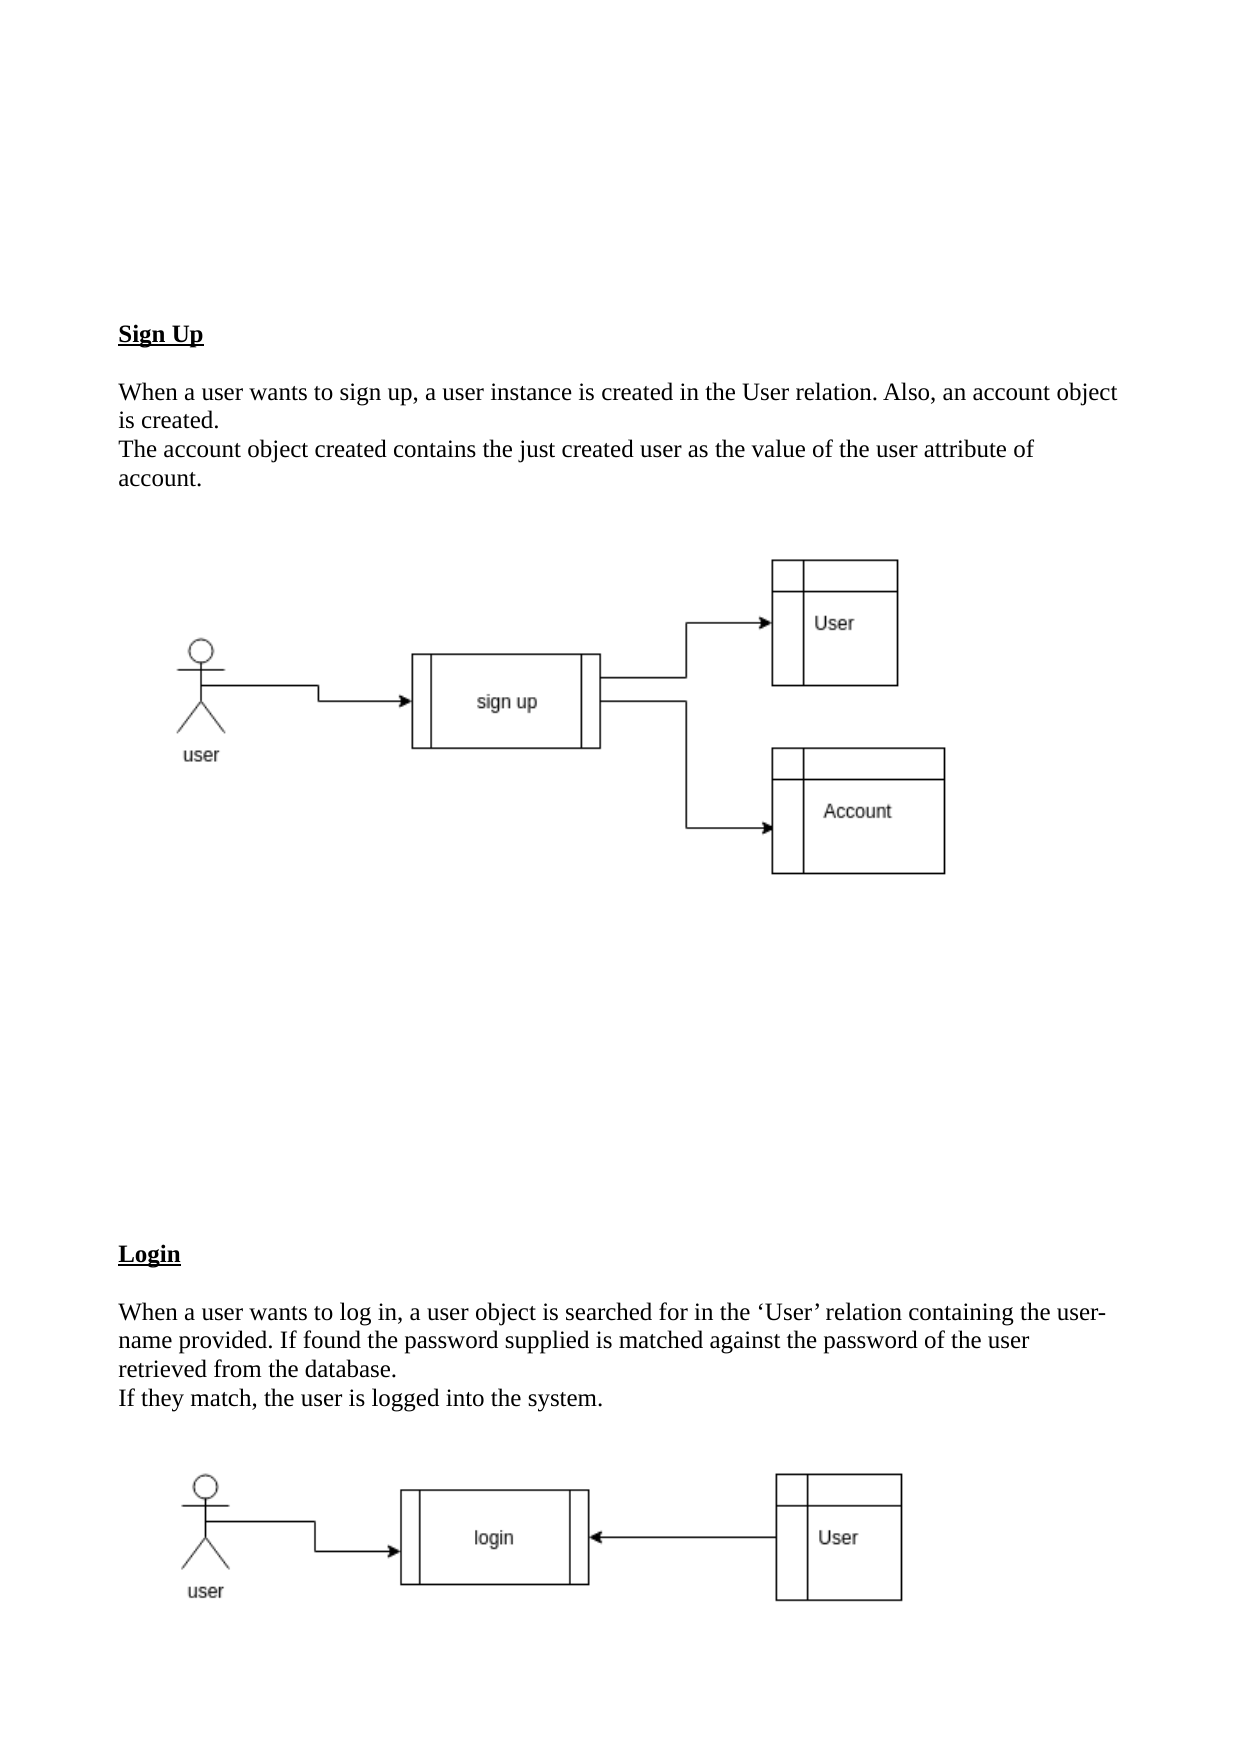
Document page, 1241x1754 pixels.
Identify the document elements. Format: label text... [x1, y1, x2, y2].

text When a user wants to sign up, a user instance is created in the User relation. Also, an account object is created. [118, 377, 1122, 434]
text Sign Up [118, 319, 1122, 348]
text If they match, the user is logged into the system. [118, 1383, 1122, 1412]
text The account object created contains the just created user as the value of the user attribute of account. [118, 434, 1122, 492]
text When a user wants to log in, a user object is searched for in the ‘User’ relation containing the user-name provided. If found the password supplied is matched against the password of the user retrieved from the database. [118, 1297, 1122, 1383]
text Login [118, 1239, 1122, 1268]
